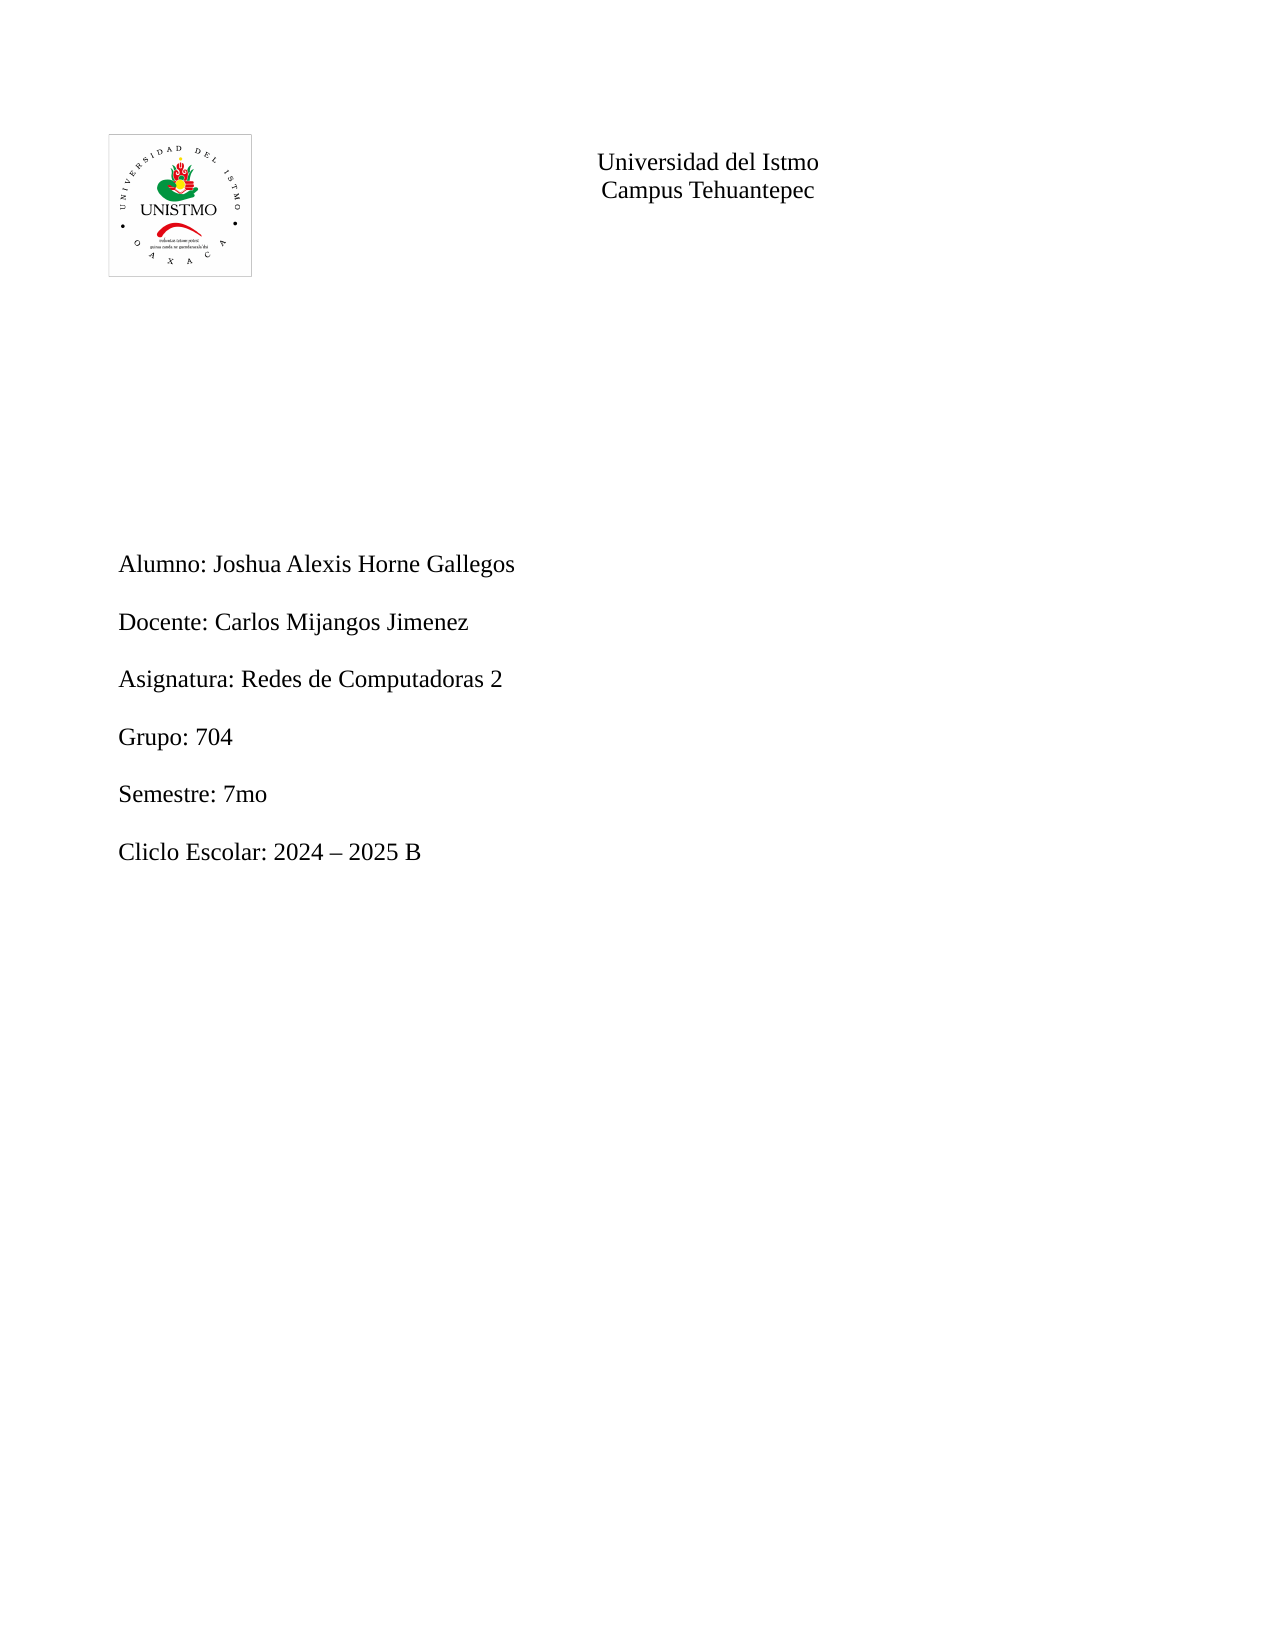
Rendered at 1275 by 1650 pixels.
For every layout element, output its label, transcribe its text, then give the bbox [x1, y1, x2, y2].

text Semestre: 7mo [118, 779, 1157, 808]
picture [102, 127, 259, 284]
text Cliclo Escolar: 2024 – 2025 B [118, 837, 1157, 866]
text Campus Tehuantepec [259, 176, 1157, 204]
text Alumno: Joshua Alexis Horne Gallegos [118, 549, 1157, 578]
text Asignatura: Redes de Computadoras 2 [118, 664, 1157, 693]
text Grupo: 704 [118, 722, 1157, 751]
text Universidad del Istmo [259, 147, 1157, 176]
text Docente: Carlos Mijangos Jimenez [118, 607, 1157, 636]
